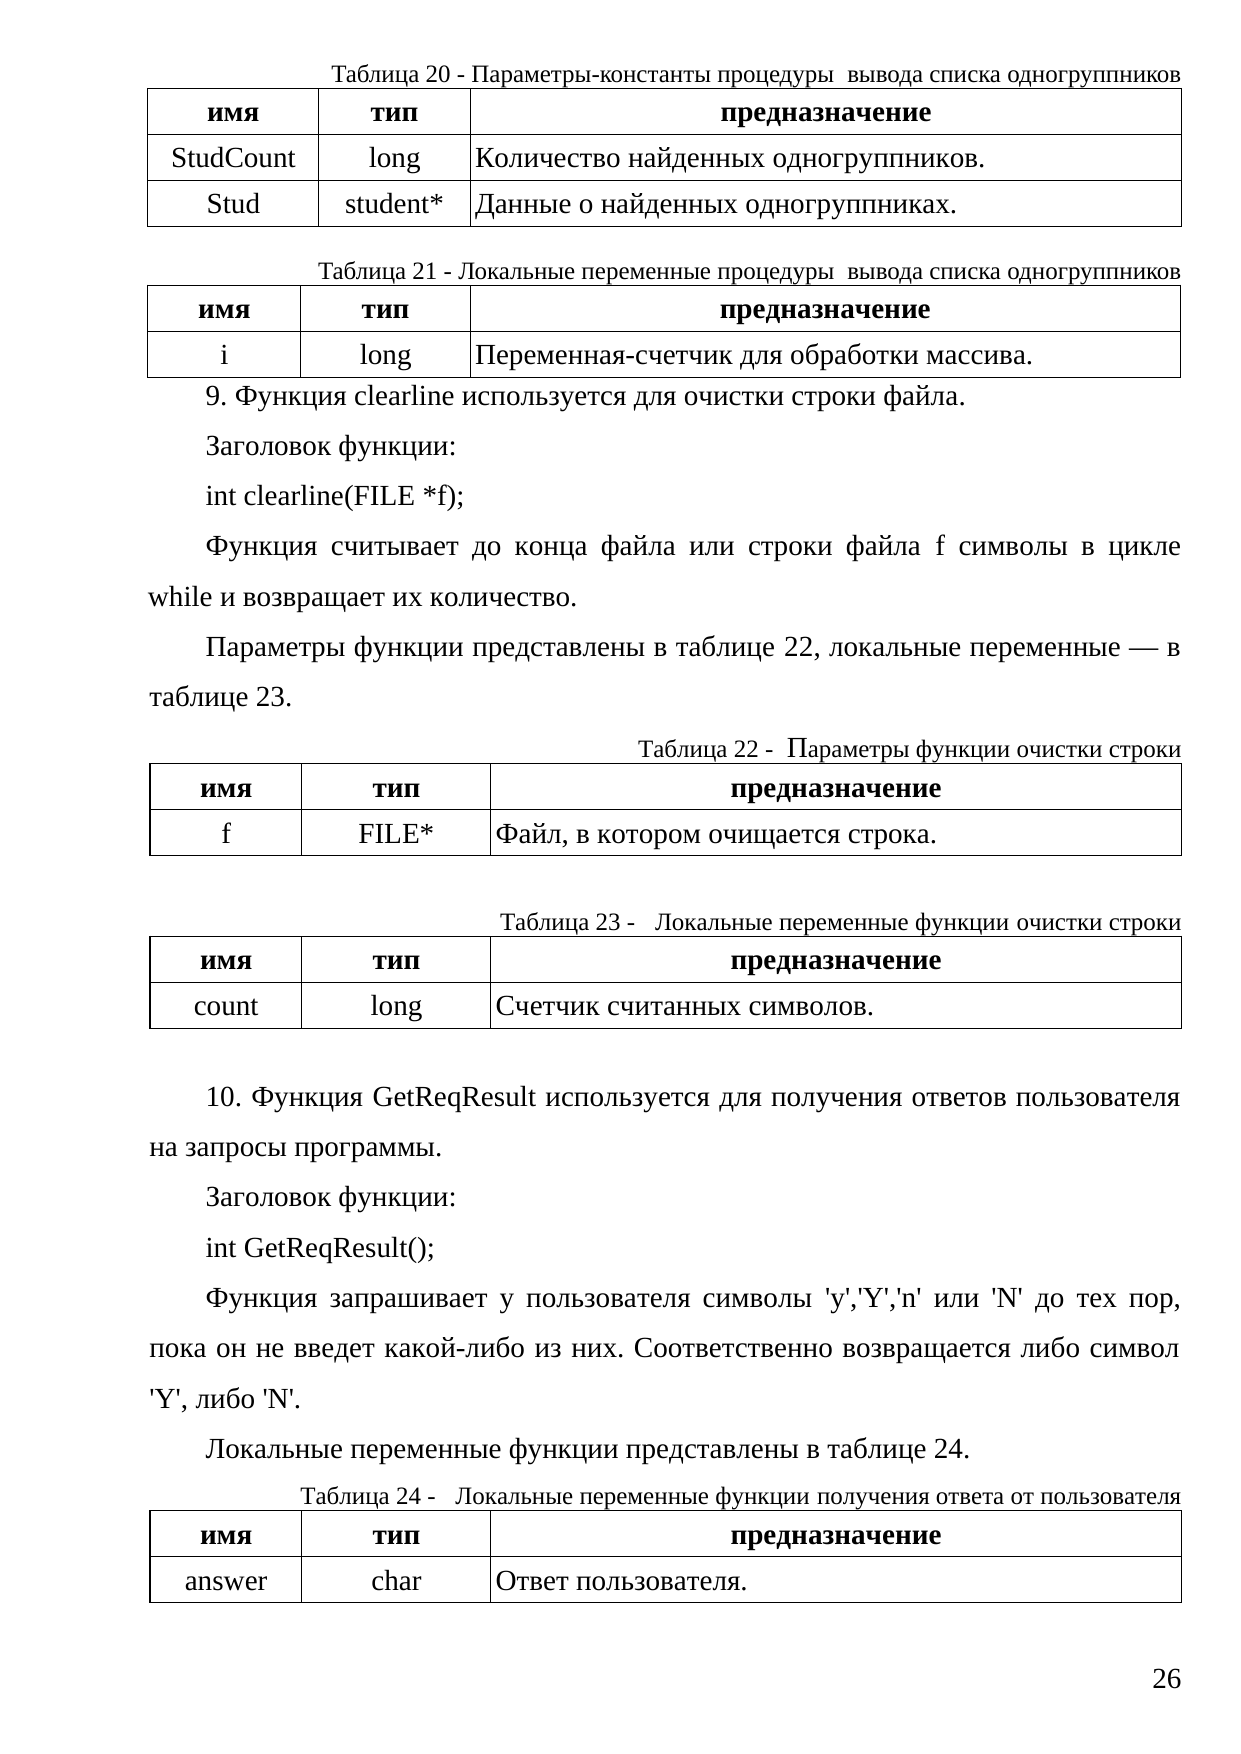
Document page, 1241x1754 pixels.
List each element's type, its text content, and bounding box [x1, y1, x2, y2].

table_header имя [151, 764, 301, 809]
text Функция запрашивает у пользователя символы 'y','Y','n' или 'N' до тех пор, пока он не введет какой-либо из них. Соответственно возвращается либо символ 'Y', либо 'N'. [149, 1280, 1181, 1414]
text 10. Функция GetReqResult используется для получения ответов пользователя на запросы программы. [149, 1079, 1181, 1163]
table_cell answer [151, 1557, 301, 1602]
table_header имя [151, 937, 301, 982]
table_cell Данные о найденных одногруппниках. [471, 181, 1181, 226]
text Таблица 22 - Параметры функции очистки строки [148, 730, 1181, 763]
table_cell Файл, в котором очищается строка. [491, 810, 1181, 855]
table_header имя [148, 286, 300, 331]
table_header имя [151, 1511, 301, 1556]
text 9. Функция clearline используется для очистки строки файла. [148, 378, 1181, 411]
text Таблица 23 - Локальные переменные функции очистки строки [148, 907, 1181, 936]
table_header тип [302, 764, 490, 809]
text int clearline(FILE *f); [148, 478, 1181, 512]
table_cell long [302, 983, 490, 1028]
text Таблица 20 - Параметры-константы процедуры вывода списка одногруппников [148, 59, 1181, 88]
table_cell Счетчик считанных символов. [491, 983, 1181, 1028]
table_cell long [301, 332, 470, 377]
table_cell StudCount [148, 135, 318, 180]
table_header предназначение [491, 1511, 1181, 1556]
table_cell count [151, 983, 301, 1028]
table_cell Ответ пользователя. [491, 1557, 1181, 1602]
table_header предназначение [471, 286, 1180, 331]
table_header предназначение [491, 937, 1181, 982]
text Таблица 21 - Локальные переменные процедуры вывода списка одногруппников [148, 256, 1181, 284]
table_header тип [301, 286, 470, 331]
table_header предназначение [471, 89, 1181, 134]
table_cell f [151, 810, 301, 855]
table_header предназначение [491, 764, 1181, 809]
table_header тип [319, 89, 470, 134]
table_cell FILE* [302, 810, 490, 855]
table_cell student* [319, 181, 470, 226]
text Заголовок функции: [148, 1179, 1181, 1213]
table_header тип [302, 1511, 490, 1556]
text int GetReqResult(); [149, 1230, 1181, 1263]
table_cell Количество найденных одногруппников. [471, 135, 1181, 180]
table_cell char [302, 1557, 490, 1602]
text Функция считывает до конца файла или строки файла f символы в цикле while и возвращает их количество. [148, 528, 1181, 612]
table_cell Stud [148, 181, 318, 226]
text Заголовок функции: [148, 428, 1181, 461]
text Параметры функции представлены в таблице 22, локальные переменные — в таблице 23. [149, 629, 1181, 713]
table_header имя [148, 89, 318, 134]
text Локальные переменные функции представлены в таблице 24. [149, 1431, 1181, 1465]
table_cell Переменная-счетчик для обработки массива. [471, 332, 1180, 377]
table_cell long [319, 135, 470, 180]
table_header тип [302, 937, 490, 982]
text Таблица 24 - Локальные переменные функции получения ответа от пользователя [148, 1481, 1181, 1510]
table_cell i [148, 332, 300, 377]
